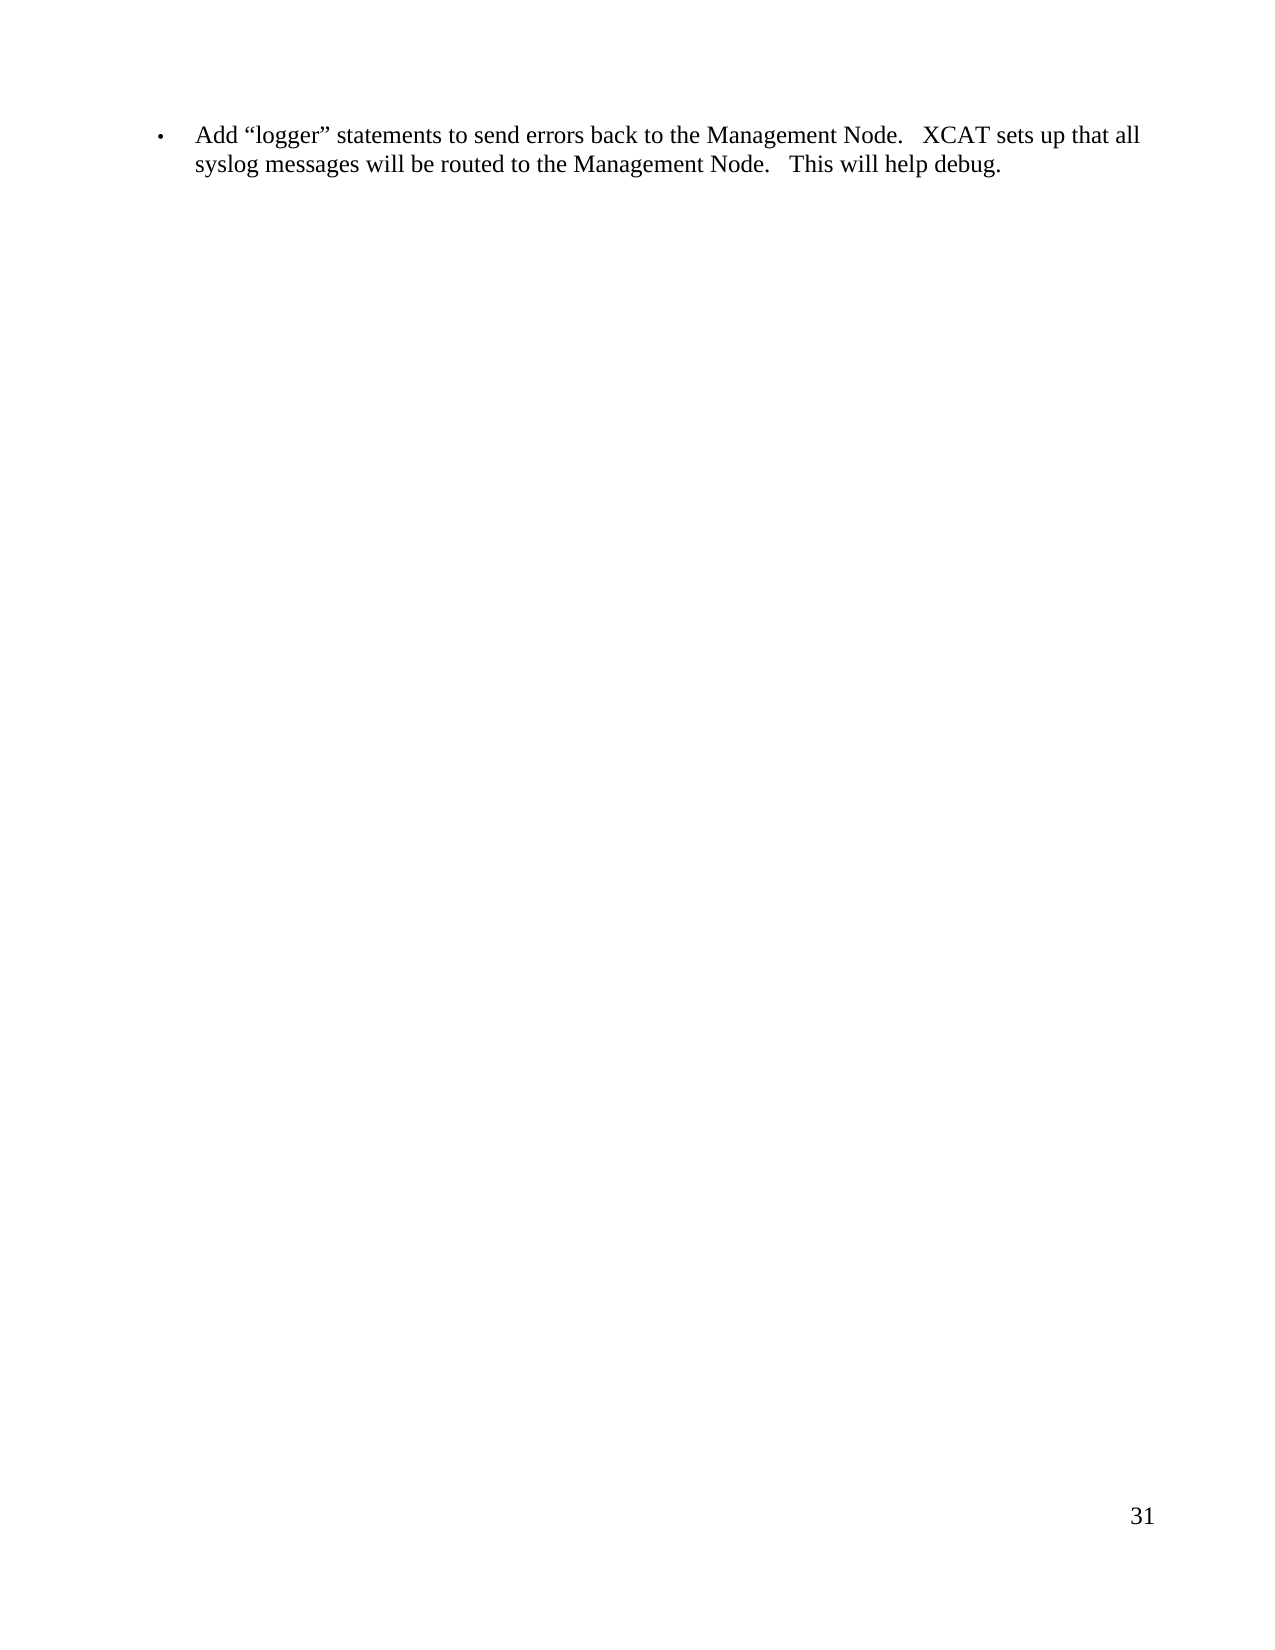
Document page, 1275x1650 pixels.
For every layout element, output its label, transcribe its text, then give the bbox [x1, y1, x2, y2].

list Add “logger” statements to send errors back to the Management Node. XCAT sets up that all syslog messages will be routed to the Management Node. This will help debug. [157, 120, 1155, 177]
